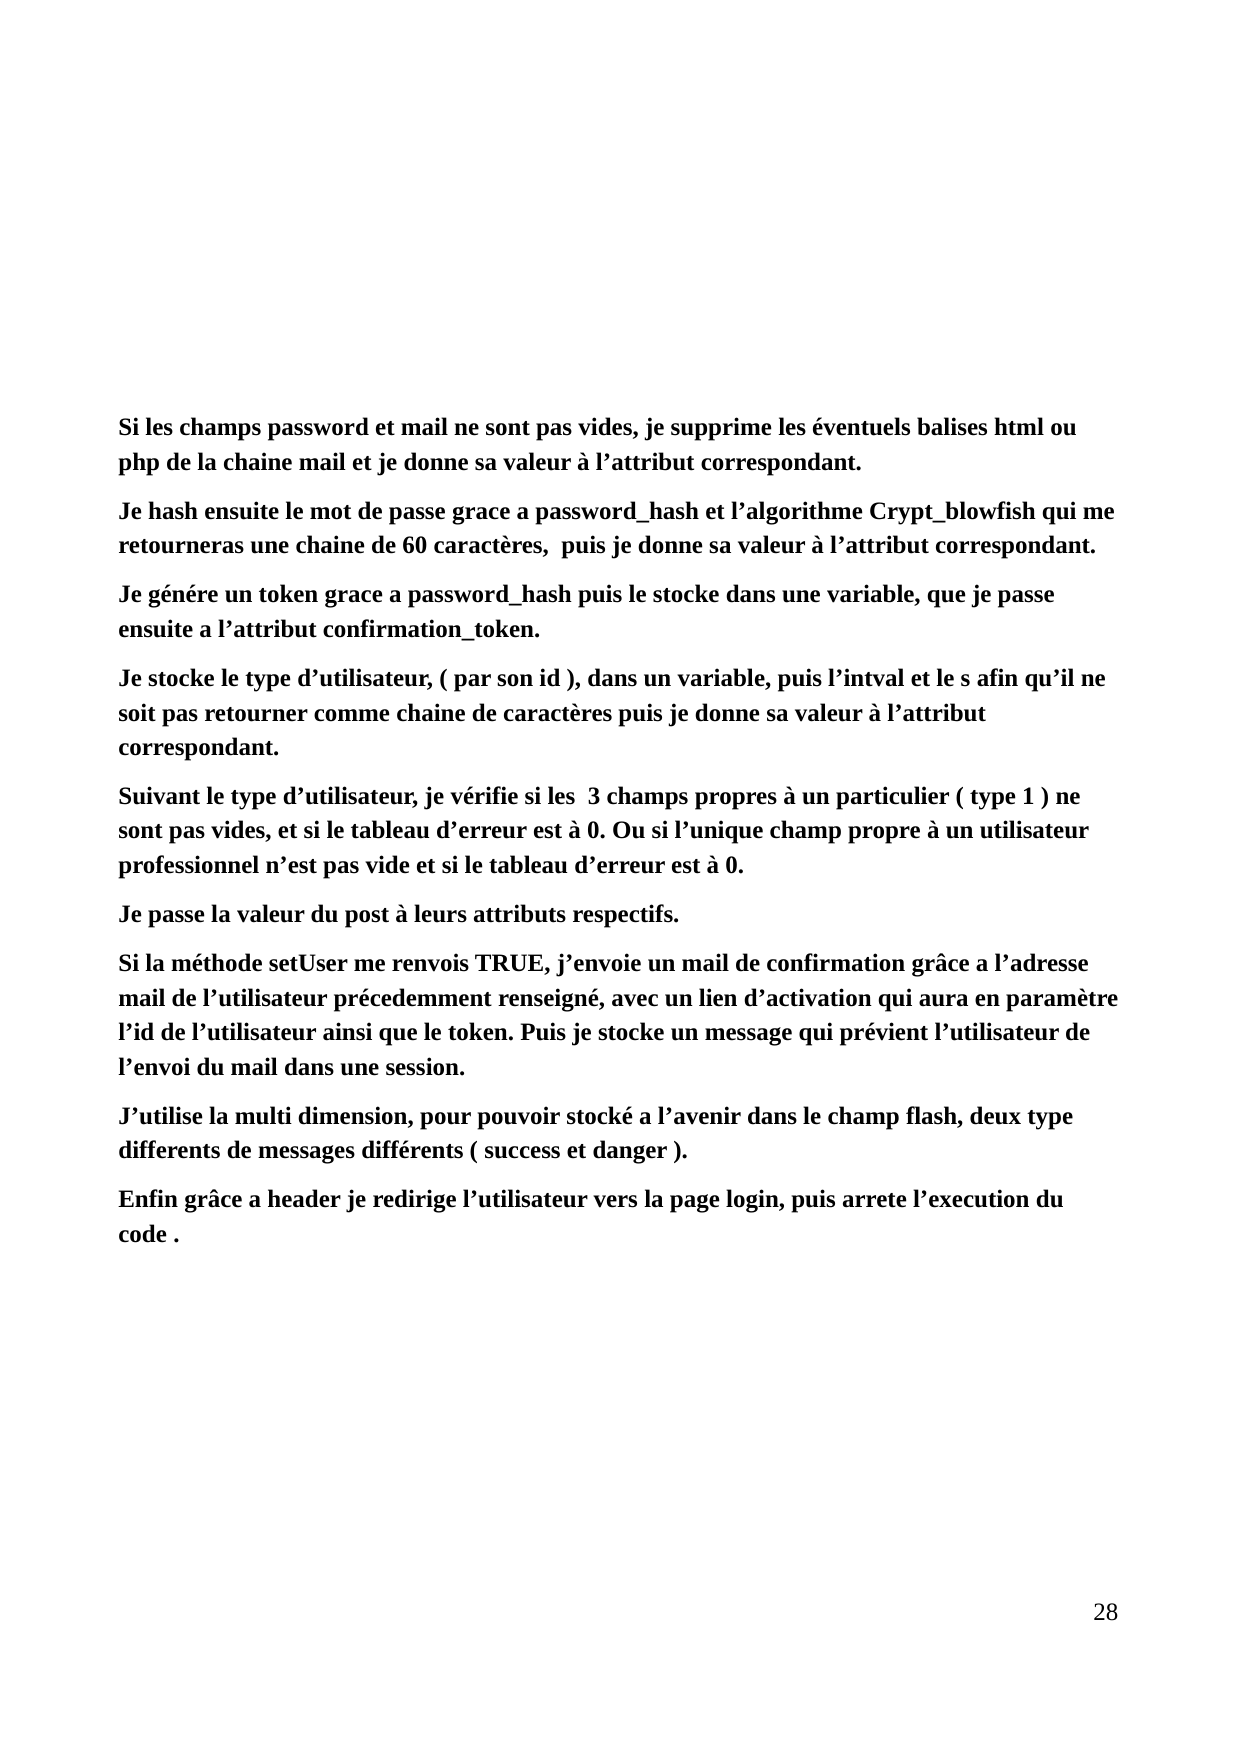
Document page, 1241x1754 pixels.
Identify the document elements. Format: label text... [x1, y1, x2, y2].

text Enfin grâce a header je redirige l’utilisateur vers la page login, puis arrete l’execution du code . [118, 1184, 1122, 1247]
text Je hash ensuite le mot de passe grace a password_hash et l’algorithme Crypt_blowfish qui me retourneras une chaine de 60 caractères, puis je donne sa valeur à l’attribut correspondant. [118, 496, 1122, 559]
text Je stocke le type d’utilisateur, ( par son id ), dans un variable, puis l’intval et le s afin qu’il ne soit pas retourner comme chaine de caractères puis je donne sa valeur à l’attribut correspondant. [118, 663, 1122, 761]
text 28 [118, 1562, 1122, 1625]
text J’utilise la multi dimension, pour pouvoir stocké a l’avenir dans le champ flash, deux type differents de messages différents ( success et danger ). [118, 1101, 1122, 1164]
text Je génére un token grace a password_hash puis le stocke dans une variable, que je passe ensuite a l’attribut confirmation_token. [118, 579, 1122, 643]
text Si la méthode setUser me renvois TRUE, j’envoie un mail de confirmation grâce a l’adresse mail de l’utilisateur précedemment renseigné, avec un lien d’activation qui aura en paramètre l’id de l’utilisateur ainsi que le token. Puis je stocke un message qui prévient l’utilisateur de l’envoi du mail dans une session. [118, 948, 1122, 1080]
text Suivant le type d’utilisateur, je vérifie si les 3 champs propres à un particulier ( type 1 ) ne sont pas vides, et si le tableau d’erreur est à 0. Ou si l’unique champ propre à un utilisateur professionnel n’est pas vide et si le tableau d’erreur est à 0. [118, 781, 1122, 879]
text Je passe la valeur du post à leurs attributs respectifs. [118, 899, 1122, 928]
text Si les champs password et mail ne sont pas vides, je supprime les éventuels balises html ou php de la chaine mail et je donne sa valeur à l’attribut correspondant. [118, 412, 1122, 476]
